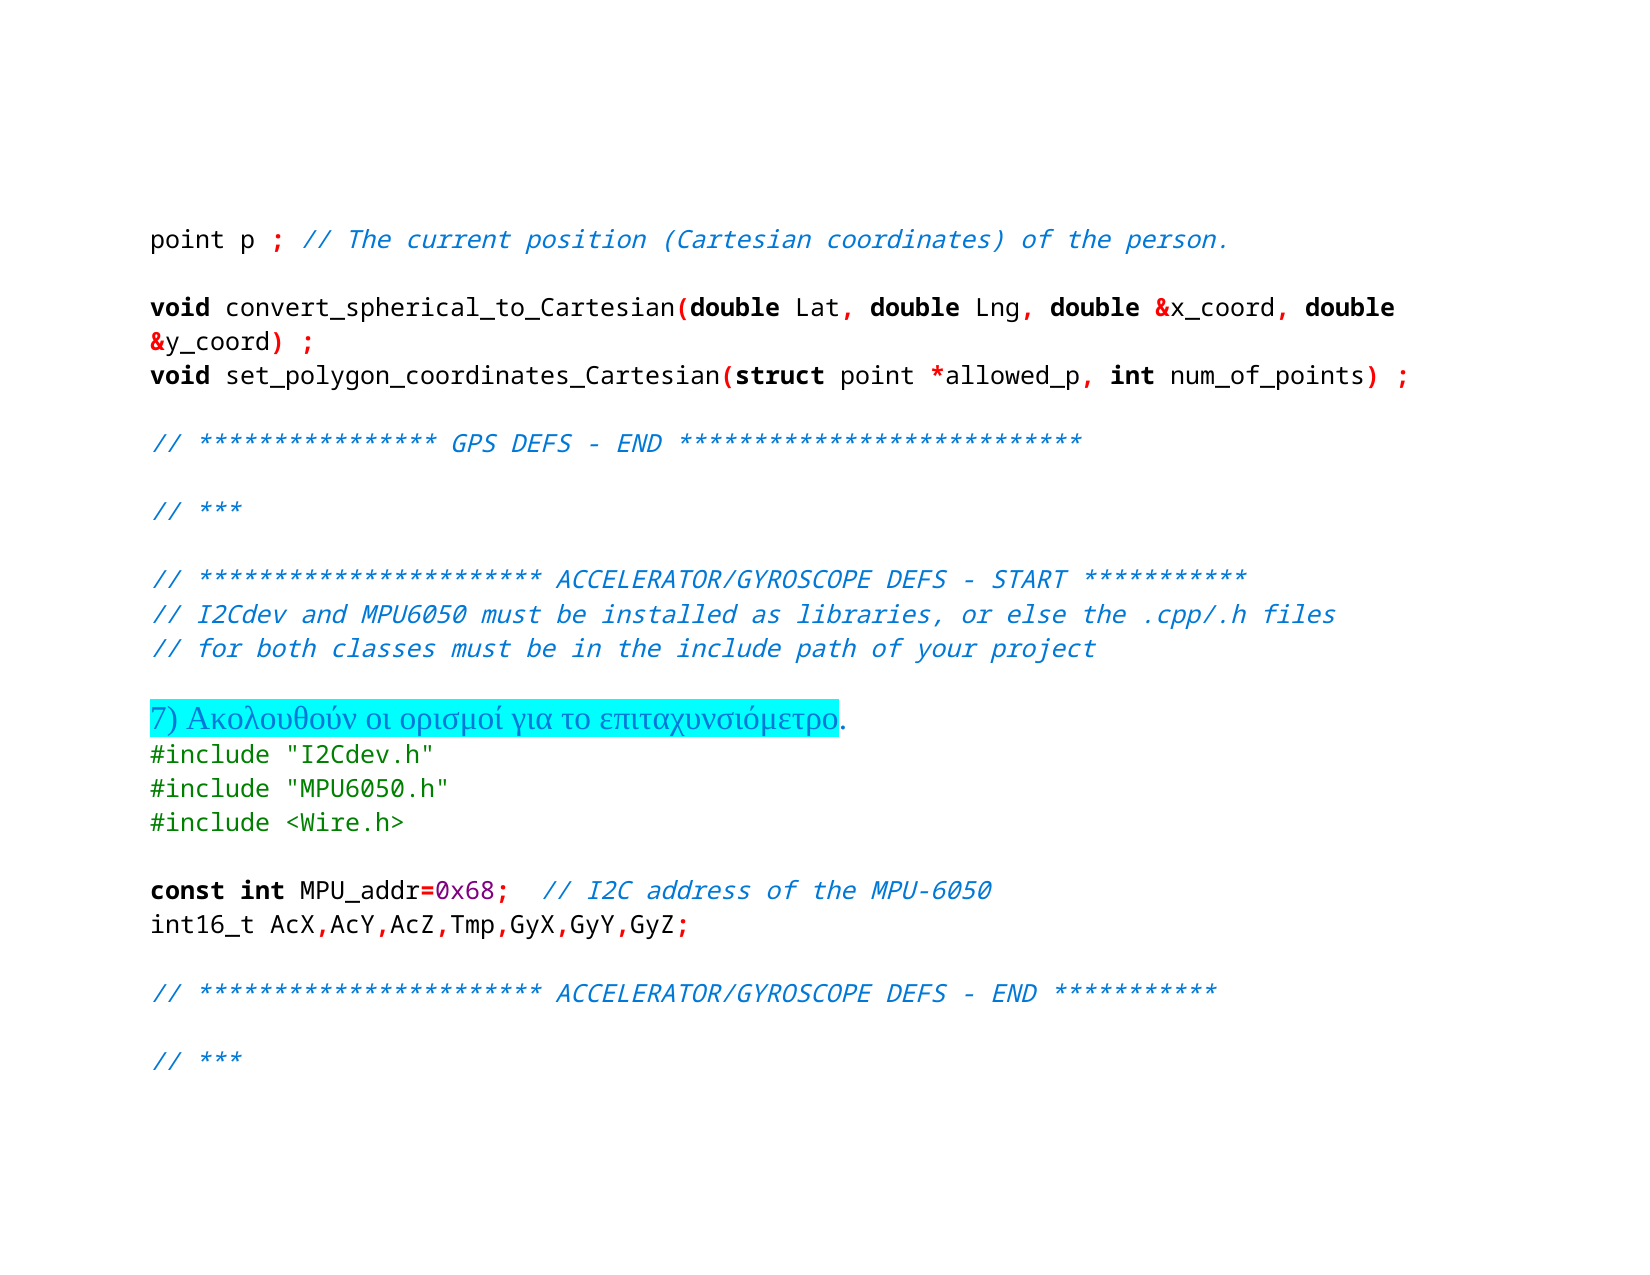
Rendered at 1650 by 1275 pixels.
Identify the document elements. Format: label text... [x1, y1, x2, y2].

text void set_polygon_coordinates_Cartesian(struct point *allowed_p, int num_of_points) ; [150, 358, 1500, 392]
text // *** [150, 1043, 1500, 1077]
text // **************** GPS DEFS - END *************************** [150, 426, 1500, 460]
text point p ; // The current position (Cartesian coordinates) of the person. [150, 222, 1500, 256]
text int16_t AcX,AcY,AcZ,Tmp,GyX,GyY,GyZ; [150, 907, 1500, 941]
text #include <Wire.h> [150, 805, 1500, 839]
text void convert_spherical_to_Cartesian(double Lat, double Lng, double &x_coord, double &y_coord) ; [150, 290, 1500, 358]
text // *********************** ACCELERATOR/GYROSCOPE DEFS - START *********** [150, 562, 1500, 596]
text // for both classes must be in the include path of your project [150, 630, 1500, 664]
text #include "MPU6050.h" [150, 771, 1500, 805]
text const int MPU_addr=0x68; // I2C address of the MPU-6050 [150, 873, 1500, 907]
text // I2Cdev and MPU6050 must be installed as libraries, or else the .cpp/.h files [150, 596, 1500, 630]
text // *********************** ACCELERATOR/GYROSCOPE DEFS - END *********** [150, 975, 1500, 1009]
text // *** [150, 494, 1500, 528]
text #include "I2Cdev.h" [150, 737, 1500, 771]
text 7) Ακολουθούν οι ορισμοί για το επιταχυνσιόμετρο. [150, 698, 1500, 737]
